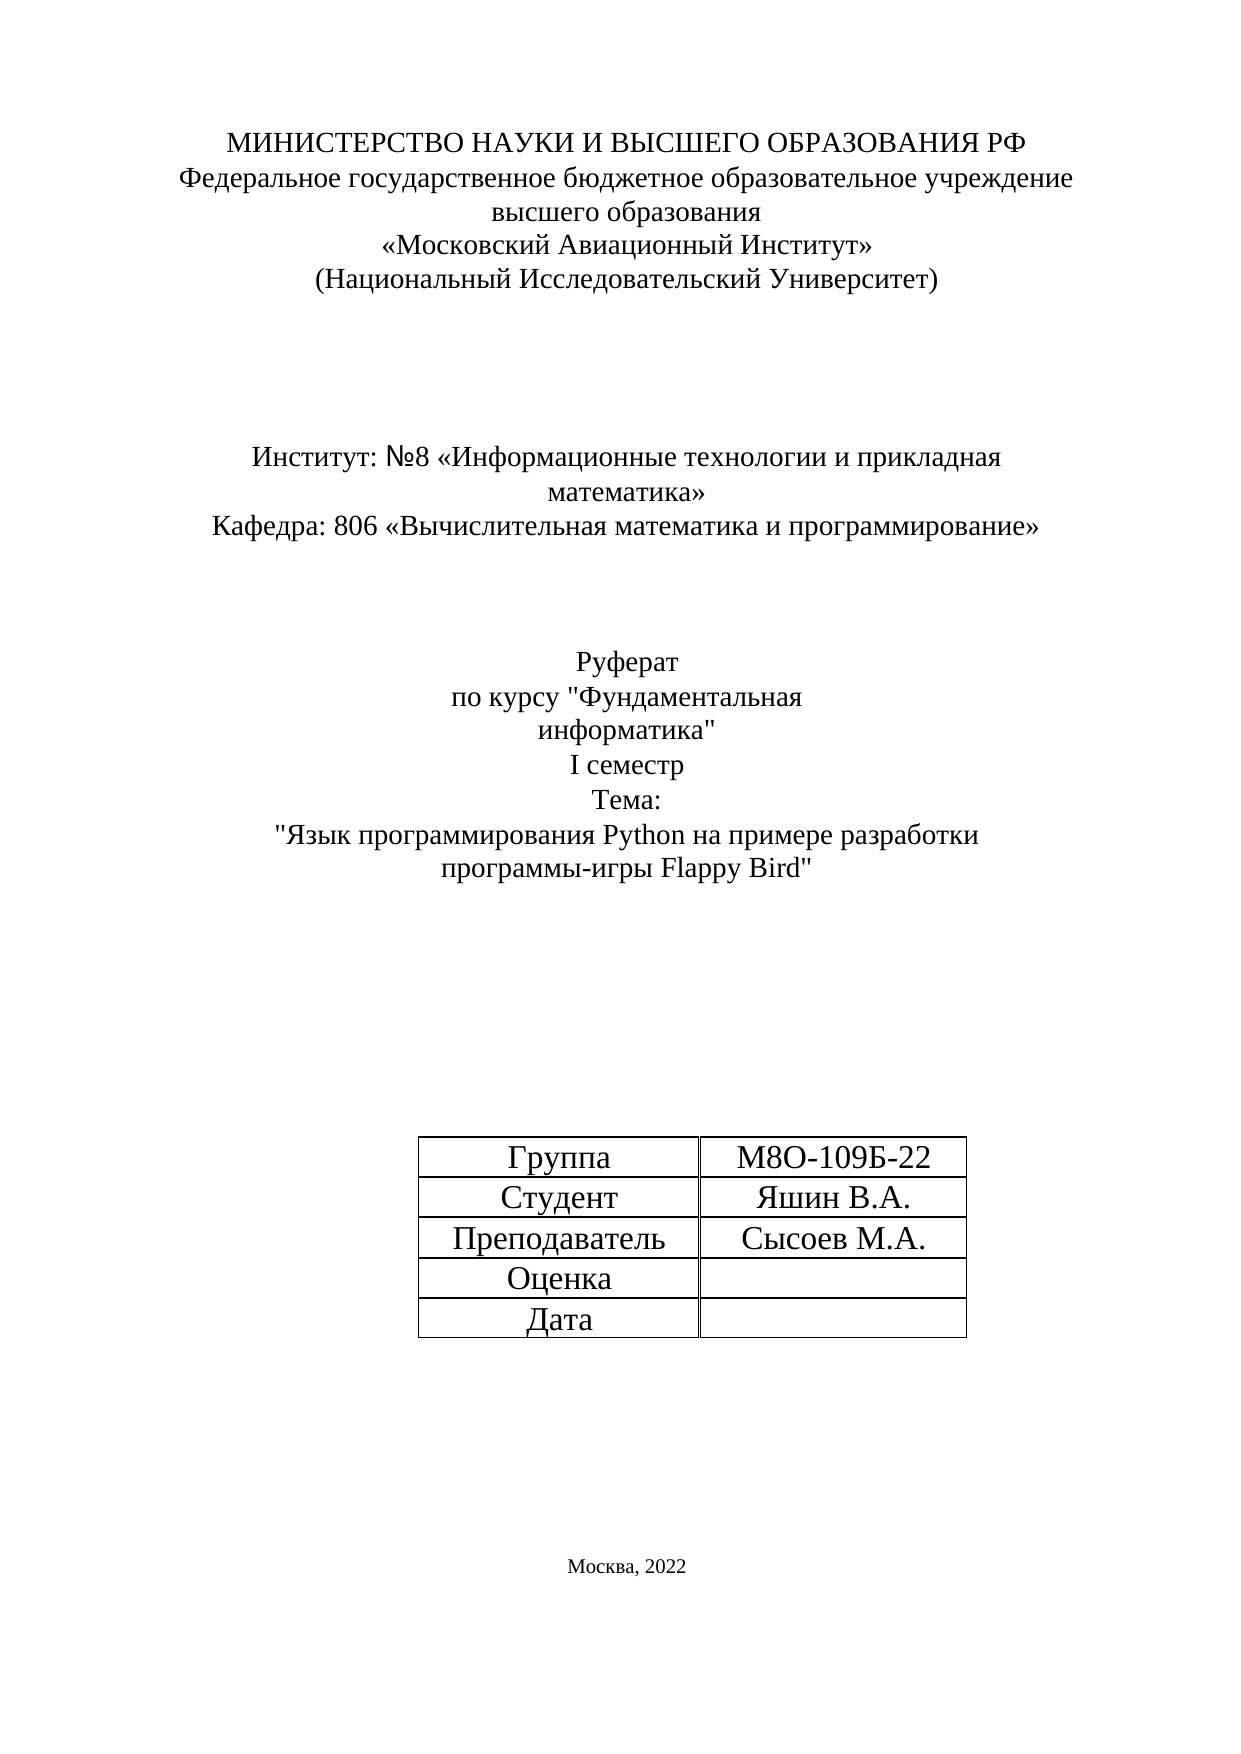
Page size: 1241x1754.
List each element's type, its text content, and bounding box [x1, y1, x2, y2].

table_header Группа [419, 1138, 698, 1176]
table_cell Яшин В.А. [701, 1178, 966, 1216]
text Руферат [198, 644, 1056, 677]
text по курсу "Фундаментальная информатика" [378, 679, 876, 746]
text Кафедра: 806 «Вычислительная математика и программирование» [198, 508, 1054, 542]
table_cell Сысоев М.А. [701, 1218, 966, 1257]
text "Язык программирования Python на примере разработки программы-игры Flappy Bird" [198, 817, 1055, 884]
text «Московский Авиационный Институт» (Национальный Исследовательский Университет) [302, 227, 952, 294]
text I семестр [378, 747, 876, 781]
text Институт: №8 «Информационные технологии и прикладная математика» [198, 435, 1055, 508]
text Москва, 2022 [198, 1554, 1056, 1578]
table_cell Преподаватель [419, 1218, 698, 1257]
table_cell [701, 1259, 966, 1297]
text Федеральное государственное бюджетное образовательное учреждение высшего образования [166, 160, 1087, 227]
text Тема: [198, 782, 1055, 816]
table_cell Студент [419, 1178, 698, 1216]
table_header М8О-109Б-22 [701, 1138, 966, 1176]
text МИНИСТЕРСТВО НАУКИ И ВЫСШЕГО ОБРАЗОВАНИЯ РФ [198, 125, 1054, 159]
table_cell Дата [419, 1299, 698, 1337]
table_cell [701, 1299, 966, 1337]
table_cell Оценка [419, 1259, 698, 1297]
